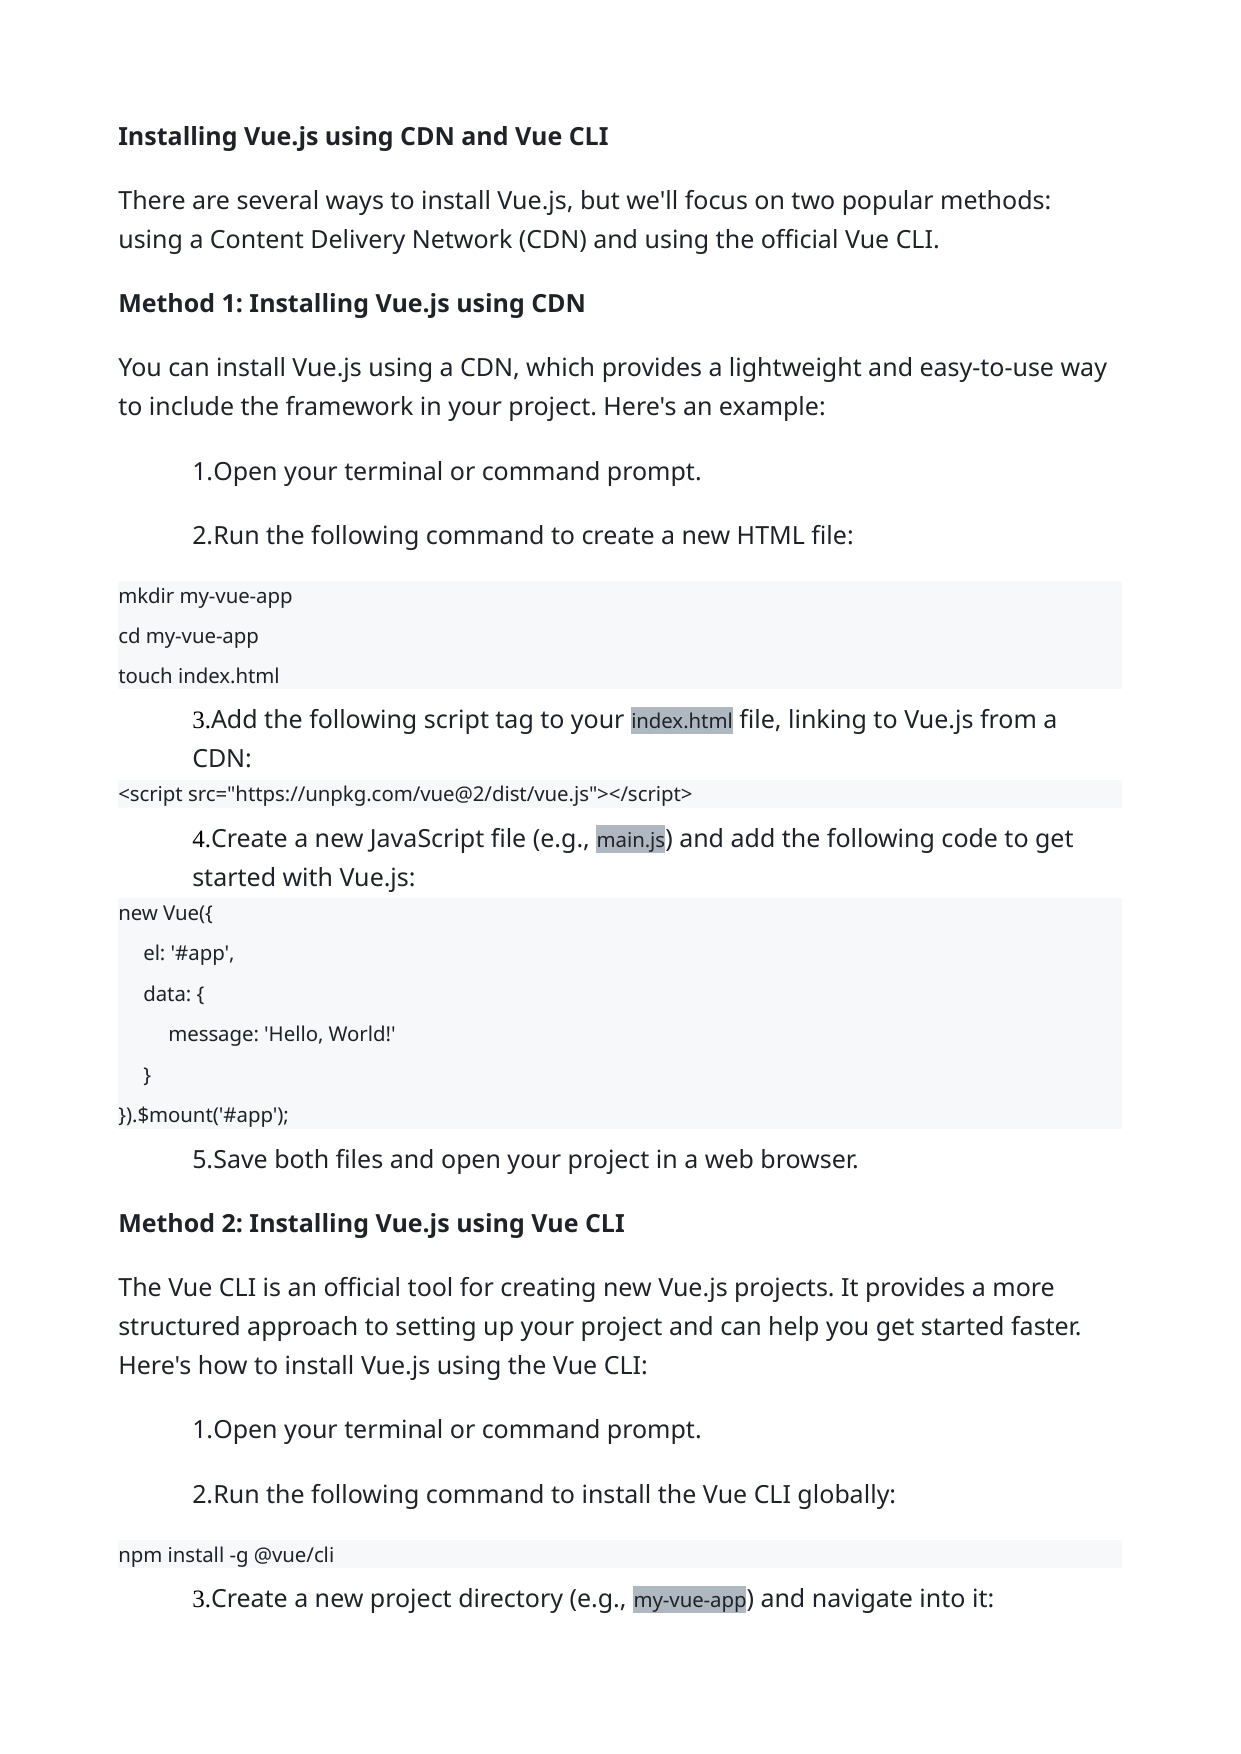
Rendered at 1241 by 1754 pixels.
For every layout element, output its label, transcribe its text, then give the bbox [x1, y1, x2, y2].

text <script src="https://unpkg.com/vue@2/dist/vue.js"></script> [118, 780, 1122, 808]
text Method 2: Installing Vue.js using Vue CLI [118, 1205, 1122, 1239]
list Run the following command to create a new HTML file: [118, 517, 1122, 551]
list Open your terminal or command prompt. [118, 1412, 1122, 1446]
text new Vue({ [118, 898, 1122, 926]
text touch index.html [118, 662, 1122, 689]
text el: '#app', [118, 939, 1122, 967]
text npm install -g @vue/cli [118, 1540, 1122, 1568]
text Installing Vue.js using CDN and Vue CLI [118, 118, 1122, 152]
list Open your terminal or command prompt. [118, 453, 1122, 487]
text } [118, 1061, 1122, 1088]
text Method 1: Installing Vue.js using CDN [118, 286, 1122, 320]
text message: 'Hello, World!' [118, 1020, 1122, 1048]
list Create a new project directory (e.g., my-vue-app) and navigate into it: [118, 1581, 1122, 1614]
text The Vue CLI is an official tool for creating new Vue.js projects. It provides a more structured approach to setting up your project and can help you get started faster. Here's how to install Vue.js using the Vue CLI: [118, 1269, 1122, 1382]
text You can install Vue.js using a CDN, which provides a lightweight and easy-to-use way to include the framework in your project. Here's an example: [118, 350, 1122, 423]
text data: { [118, 979, 1122, 1007]
list Create a new JavaScript file (e.g., main.js) and add the following code to get started with Vue.js: [118, 820, 1122, 893]
text cd my-vue-app [118, 622, 1122, 649]
text mkdir my-vue-app [118, 581, 1122, 609]
text }).$mount('#app'); [118, 1101, 1122, 1129]
list Add the following script tag to your index.html file, linking to Vue.js from a CDN: [118, 702, 1122, 775]
text There are several ways to install Vue.js, but we'll focus on two popular methods: using a Content Delivery Network (CDN) and using the official Vue CLI. [118, 182, 1122, 256]
list Save both files and open your project in a web browser. [118, 1141, 1122, 1175]
list Run the following command to install the Vue CLI globally: [118, 1476, 1122, 1510]
